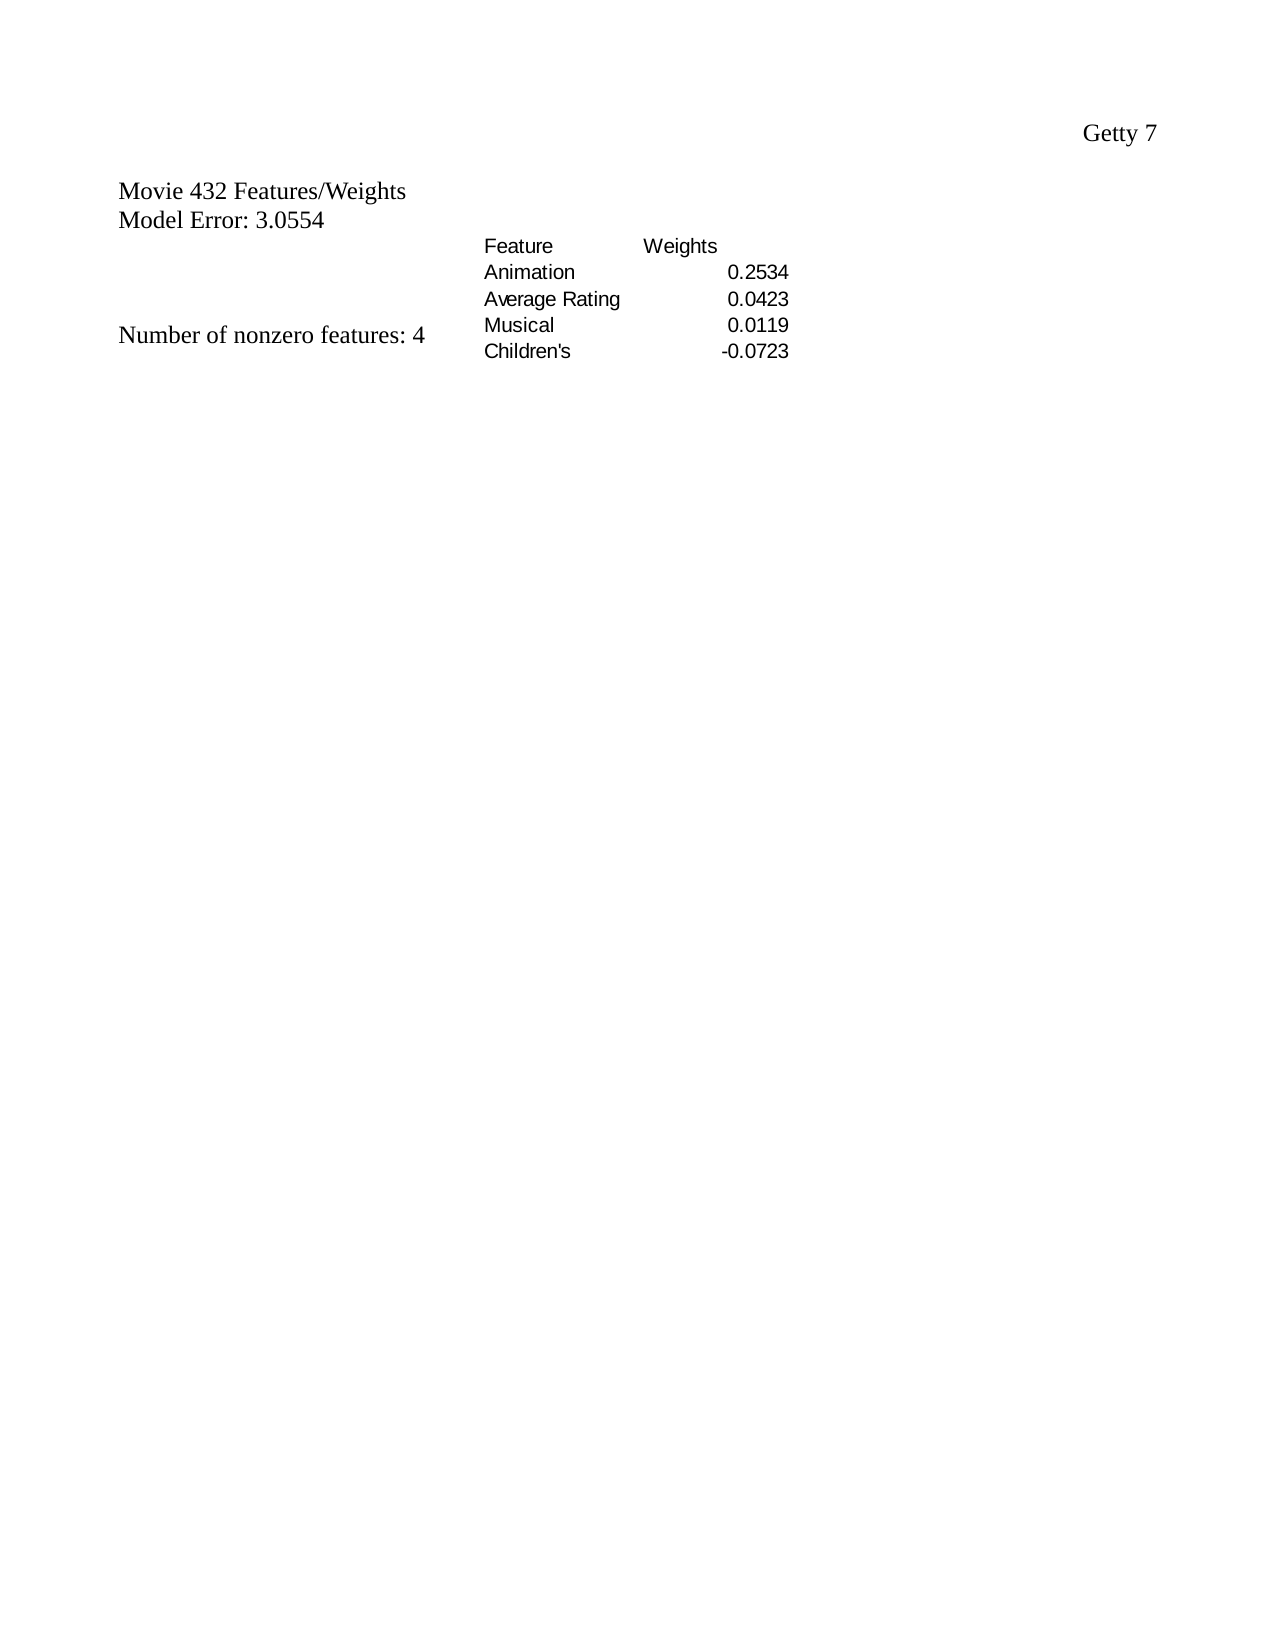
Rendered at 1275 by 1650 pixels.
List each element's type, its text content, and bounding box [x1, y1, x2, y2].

text Model Error: 3.0554 [118, 205, 1157, 234]
text Movie 432 Features/Weights [118, 176, 1157, 205]
text Number of nonzero features: 4 [118, 320, 1157, 349]
